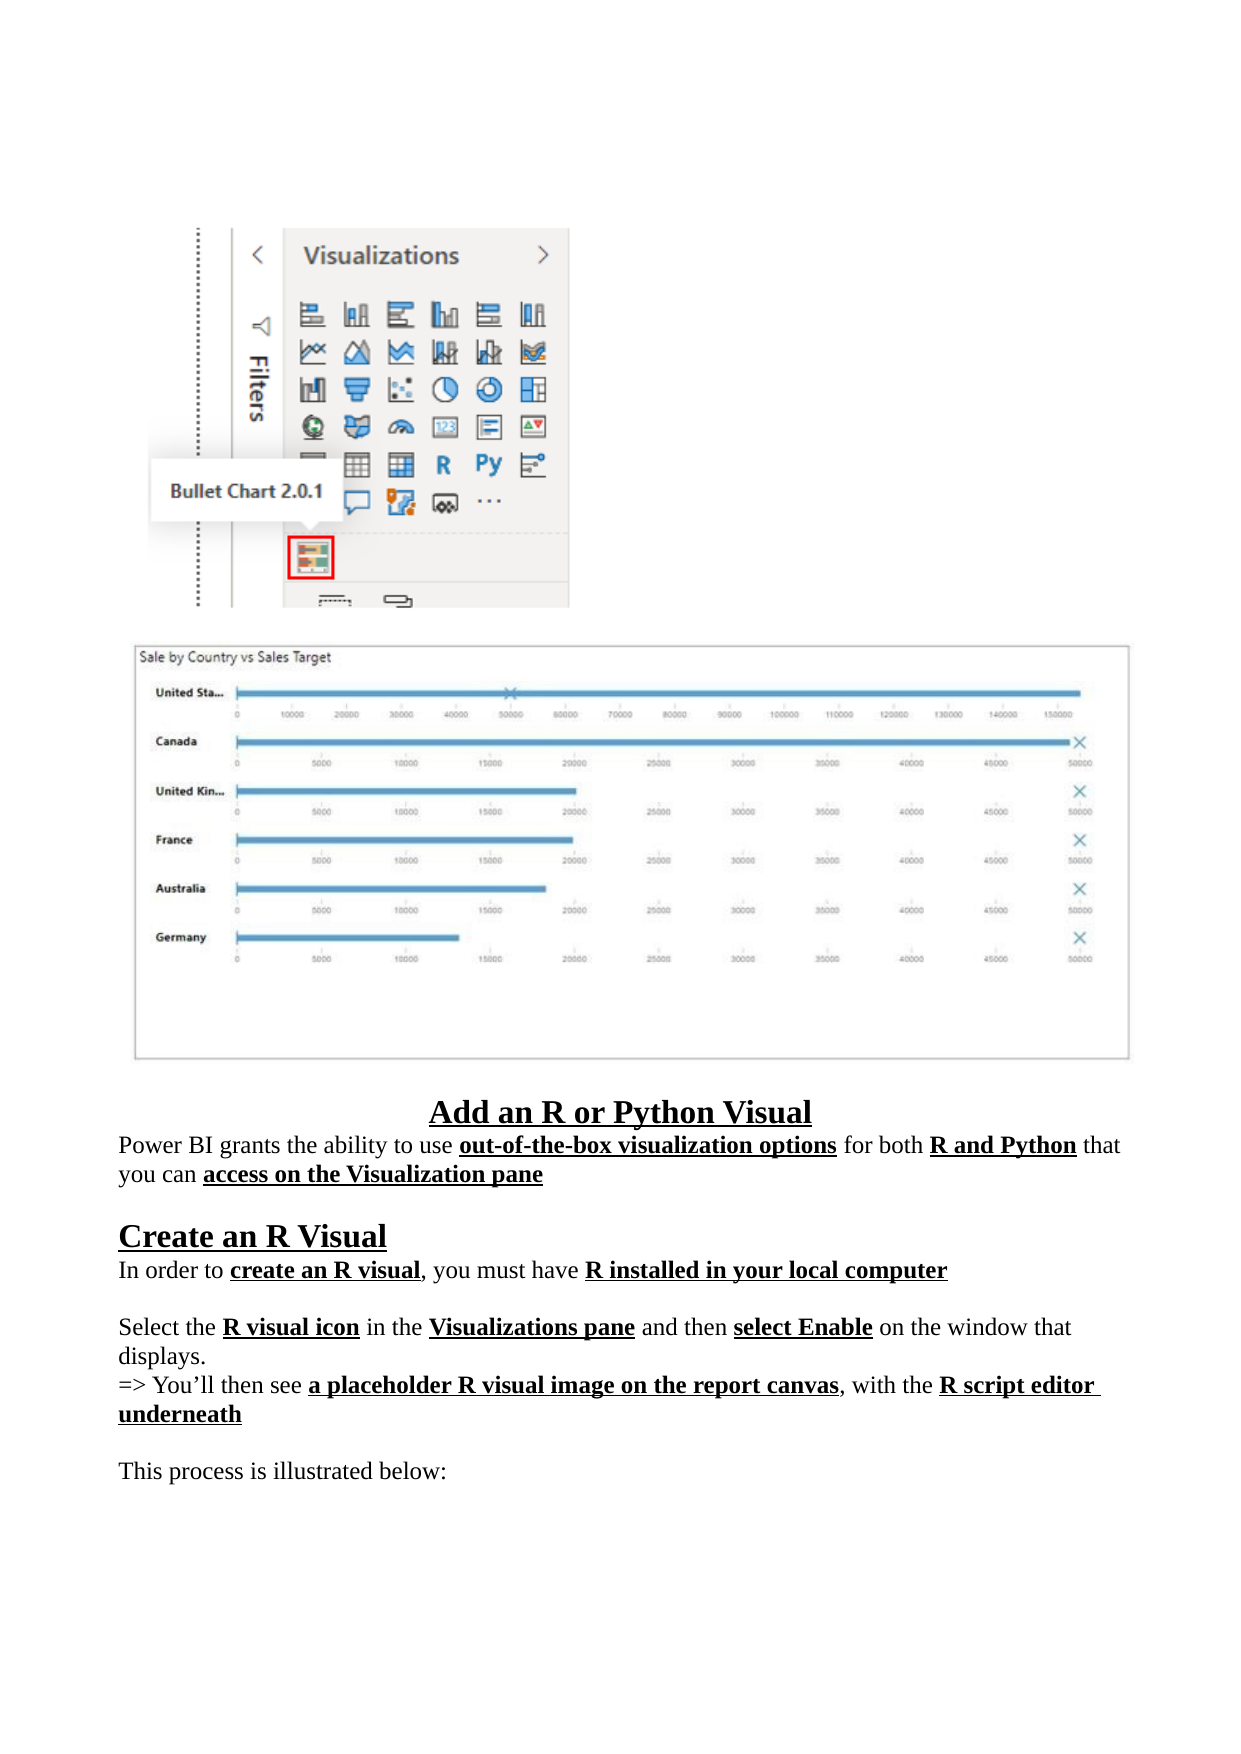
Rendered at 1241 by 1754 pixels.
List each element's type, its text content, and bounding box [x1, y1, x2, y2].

text Power BI grants the ability to use out-of-the-box visualization options for both R and Python that you can access on the Visualization pane [118, 1130, 1122, 1188]
picture [130, 641, 1135, 1064]
text Add an R or Python Visual [118, 1092, 1122, 1130]
text In order to create an R visual, you must have R installed in your local computer [118, 1255, 1122, 1284]
text => You’ll then see a placeholder R visual image on the report canvas, with the R script editor underneath [118, 1370, 1122, 1427]
text This process is illustrated below: [118, 1456, 1122, 1485]
picture [142, 222, 576, 619]
text Create an R Visual [118, 1217, 1122, 1255]
text Select the R visual icon in the Visualizations pane and then select Enable on the window that displays. [118, 1312, 1122, 1370]
